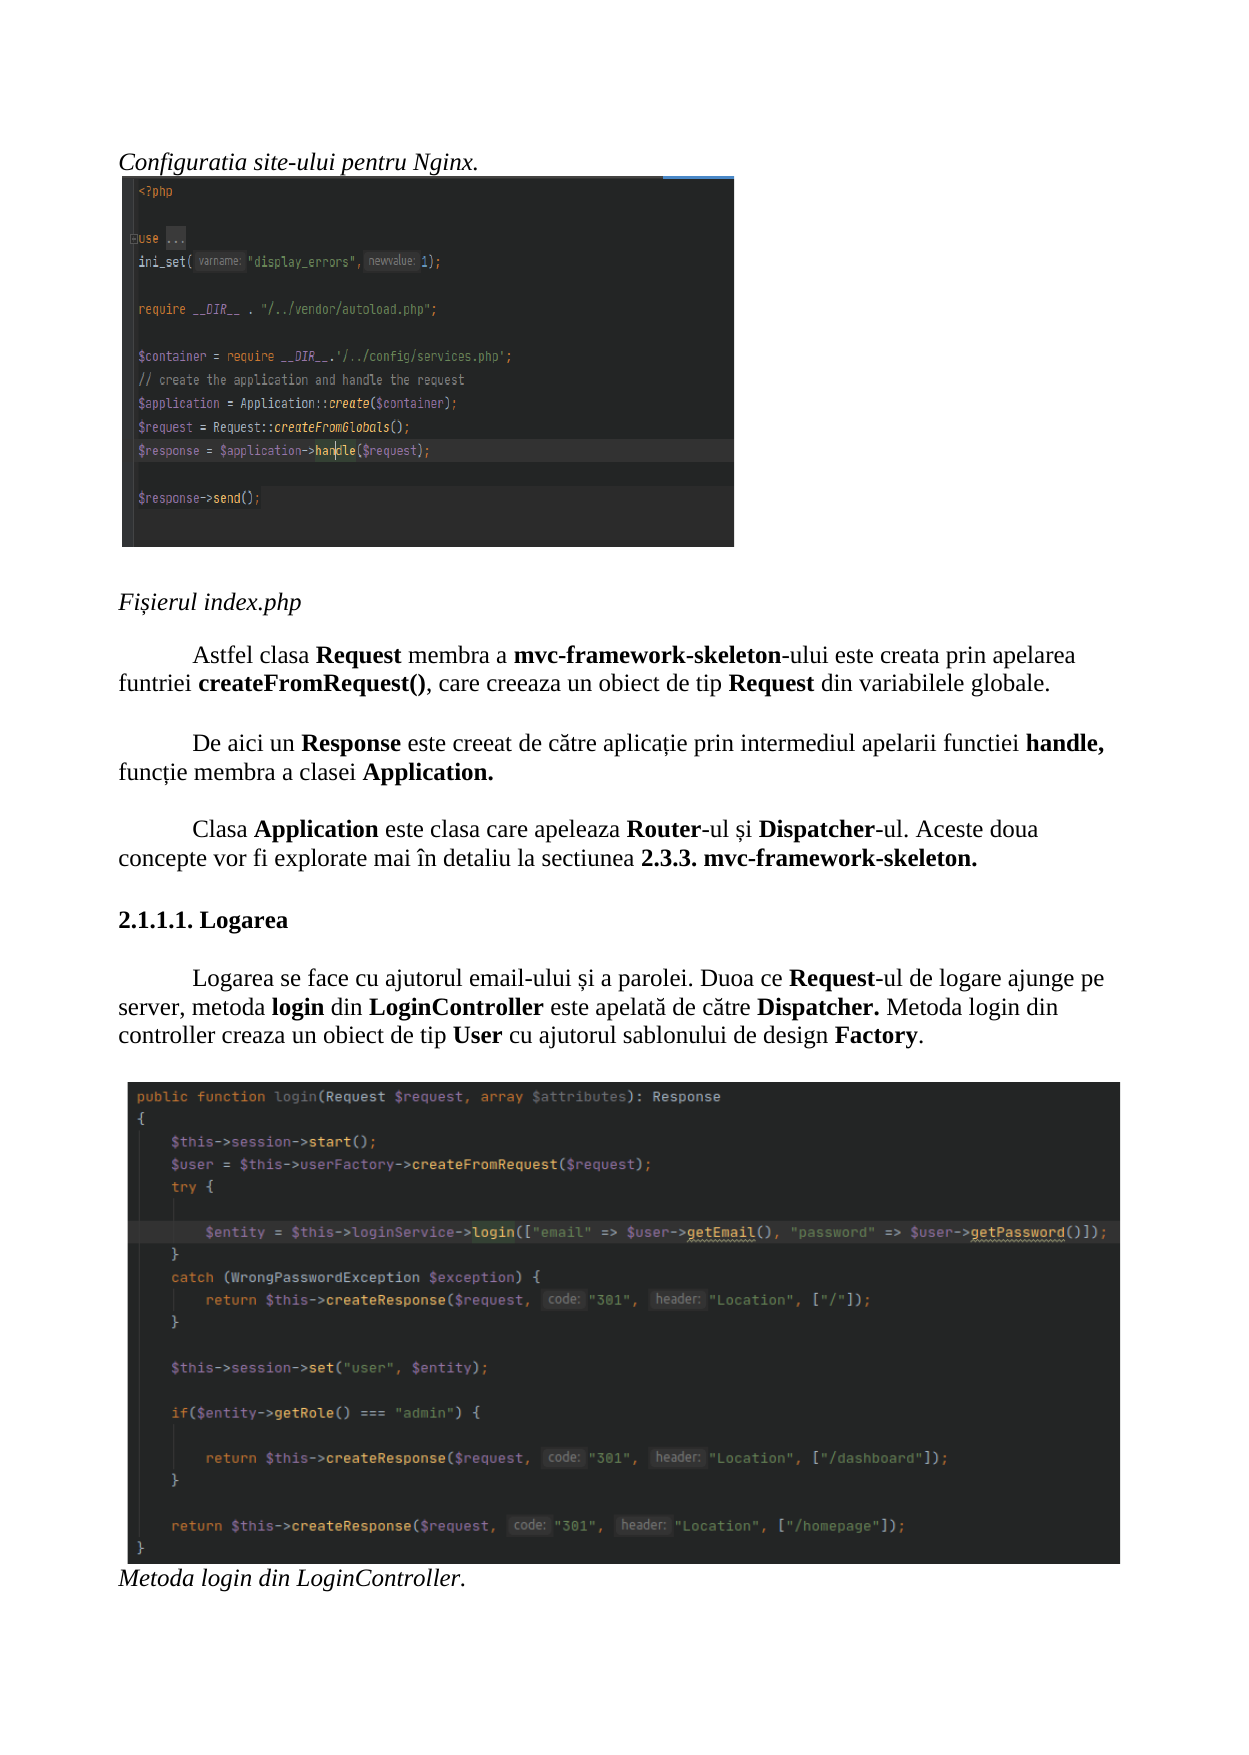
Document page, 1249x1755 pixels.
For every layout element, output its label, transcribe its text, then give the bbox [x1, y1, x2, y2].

text 2.1.1.1. Logarea [118, 905, 1130, 934]
picture [122, 176, 735, 547]
text Metoda login din LoginController. [118, 1083, 1130, 1592]
text De aici un Response este creeat de către aplicație prin intermediul apelarii functiei handle, [118, 728, 1130, 757]
text Astfel clasa Request membra a mvc-framework-skeleton-ului este creata prin apelarea funtriei createFromRequest(), care creeaza un obiect de tip Request din variabilele globale. [118, 640, 1130, 699]
text Logarea se face cu ajutorul email-ului și a parolei. Duoa ce Request-ul de logare ajunge pe server, metoda login din LoginController este apelată de către Dispatcher. Metoda login din controller creaza un obiect de tip User cu ajutorul sablonului de design Factory. [118, 963, 1130, 1049]
text funcție membra a clasei Application. [118, 757, 1130, 786]
text Configuratia site-ului pentru Nginx. [118, 147, 1130, 176]
text Clasa Application este clasa care apeleaza Router-ul și Dispatcher-ul. Aceste doua concepte vor fi explorate mai în detaliu la sectiunea 2.3.3. mvc-framework-skeleton. [118, 814, 1130, 872]
picture [127, 1082, 1121, 1564]
text Fișierul index.php [118, 587, 1130, 616]
